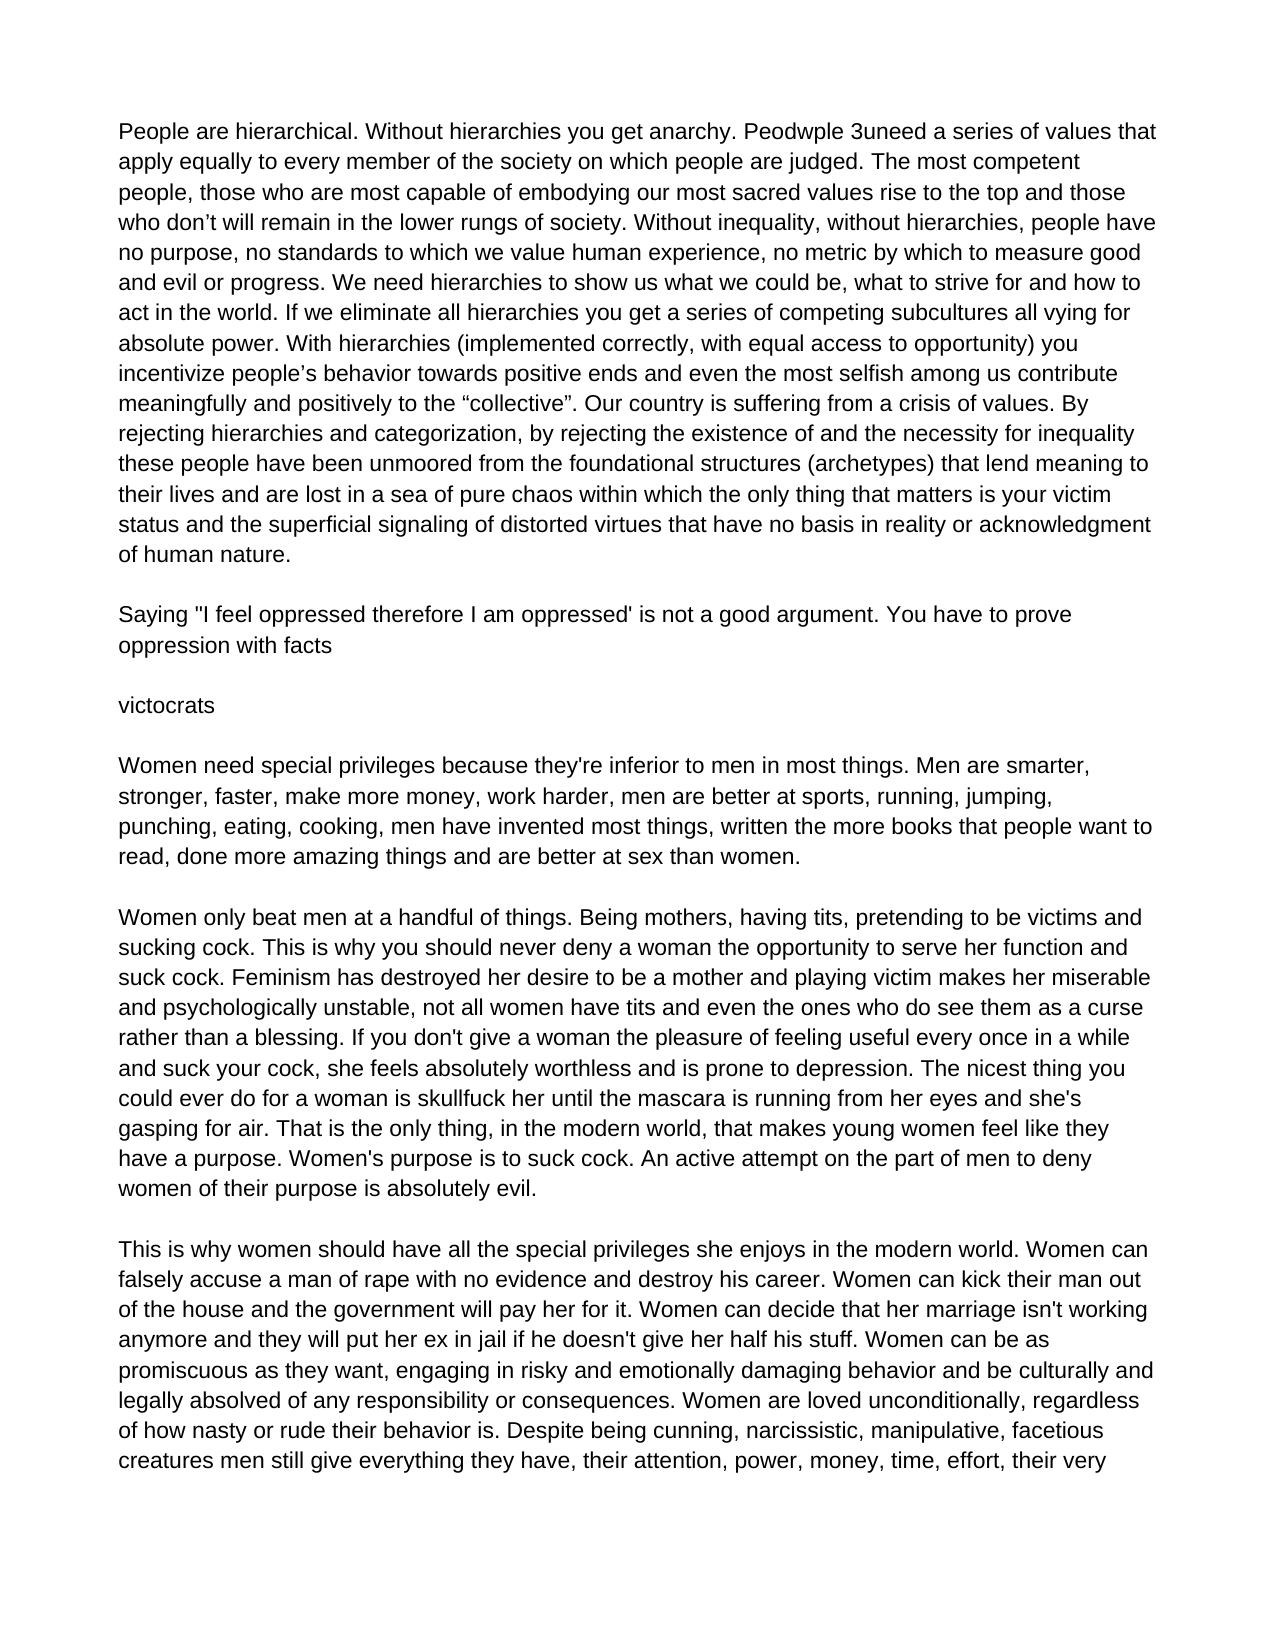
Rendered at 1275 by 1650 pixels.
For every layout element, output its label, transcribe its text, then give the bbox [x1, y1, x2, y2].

text Women need special privileges because they're inferior to men in most things. Men are smarter, stronger, faster, make more money, work harder, men are better at sports, running, jumping, punching, eating, cooking, men have invented most things, written the more books that people want to read, done more amazing things and are better at sex than women. [118, 752, 1157, 869]
text This is why women should have all the special privileges she enjoys in the modern world. Women can falsely accuse a man of rape with no evidence and destroy his career. Women can kick their man out of the house and the government will pay her for it. Women can decide that her marriage isn't working anymore and they will put her ex in jail if he doesn't give her half his stuff. Women can be as promiscuous as they want, engaging in risky and emotionally damaging behavior and be culturally and legally absolved of any responsibility or consequences. Women are loved unconditionally, regardless of how nasty or rude their behavior is. Despite being cunning, narcissistic, manipulative, facetious creatures men still give everything they have, their attention, power, money, time, effort, their very [118, 1236, 1157, 1474]
text Women only beat men at a handful of things. Being mothers, having tits, pretending to be victims and sucking cock. This is why you should never deny a woman the opportunity to serve her function and suck cock. Feminism has destroyed her desire to be a mother and playing victim makes her miserable and psychologically unstable, not all women have tits and even the ones who do see them as a curse rather than a blessing. If you don't give a woman the pleasure of feeling useful every once in a while and suck your cock, she feels absolutely worthless and is prone to depression. The nicest thing you could ever do for a woman is skullfuck her until the mascara is running from her eyes and she's gasping for air. That is the only thing, in the modern world, that makes young women feel like they have a purpose. Women's purpose is to suck cock. An active attempt on the part of men to deny women of their purpose is absolutely evil. [118, 903, 1157, 1202]
text People are hierarchical. Without hierarchies you get anarchy. Peodwple 3uneed a series of values that apply equally to every member of the society on which people are judged. The most competent people, those who are most capable of embodying our most sacred values rise to the top and those who don’t will remain in the lower rungs of society. Without inequality, without hierarchies, people have no purpose, no standards to which we value human experience, no metric by which to measure good and evil or progress. We need hierarchies to show us what we could be, what to strive for and how to act in the world. If we eliminate all hierarchies you get a series of competing subcultures all vying for absolute power. With hierarchies (implemented correctly, with equal access to opportunity) you incentivize people’s behavior towards positive ends and even the most selfish among us contribute meaningfully and positively to the “collective”. Our country is suffering from a crisis of values. By rejecting hierarchies and categorization, by rejecting the existence of and the necessity for inequality these people have been unmoored from the foundational structures (archetypes) that lend meaning to their lives and are lost in a sea of pure chaos within which the only thing that matters is your victim status and the superficial signaling of distorted virtues that have no basis in reality or acknowledgment of human nature. [118, 118, 1157, 567]
text victocrats [118, 692, 1157, 718]
text Saying "I feel oppressed therefore I am oppressed' is not a good argument. You have to prove oppression with facts [118, 601, 1157, 658]
